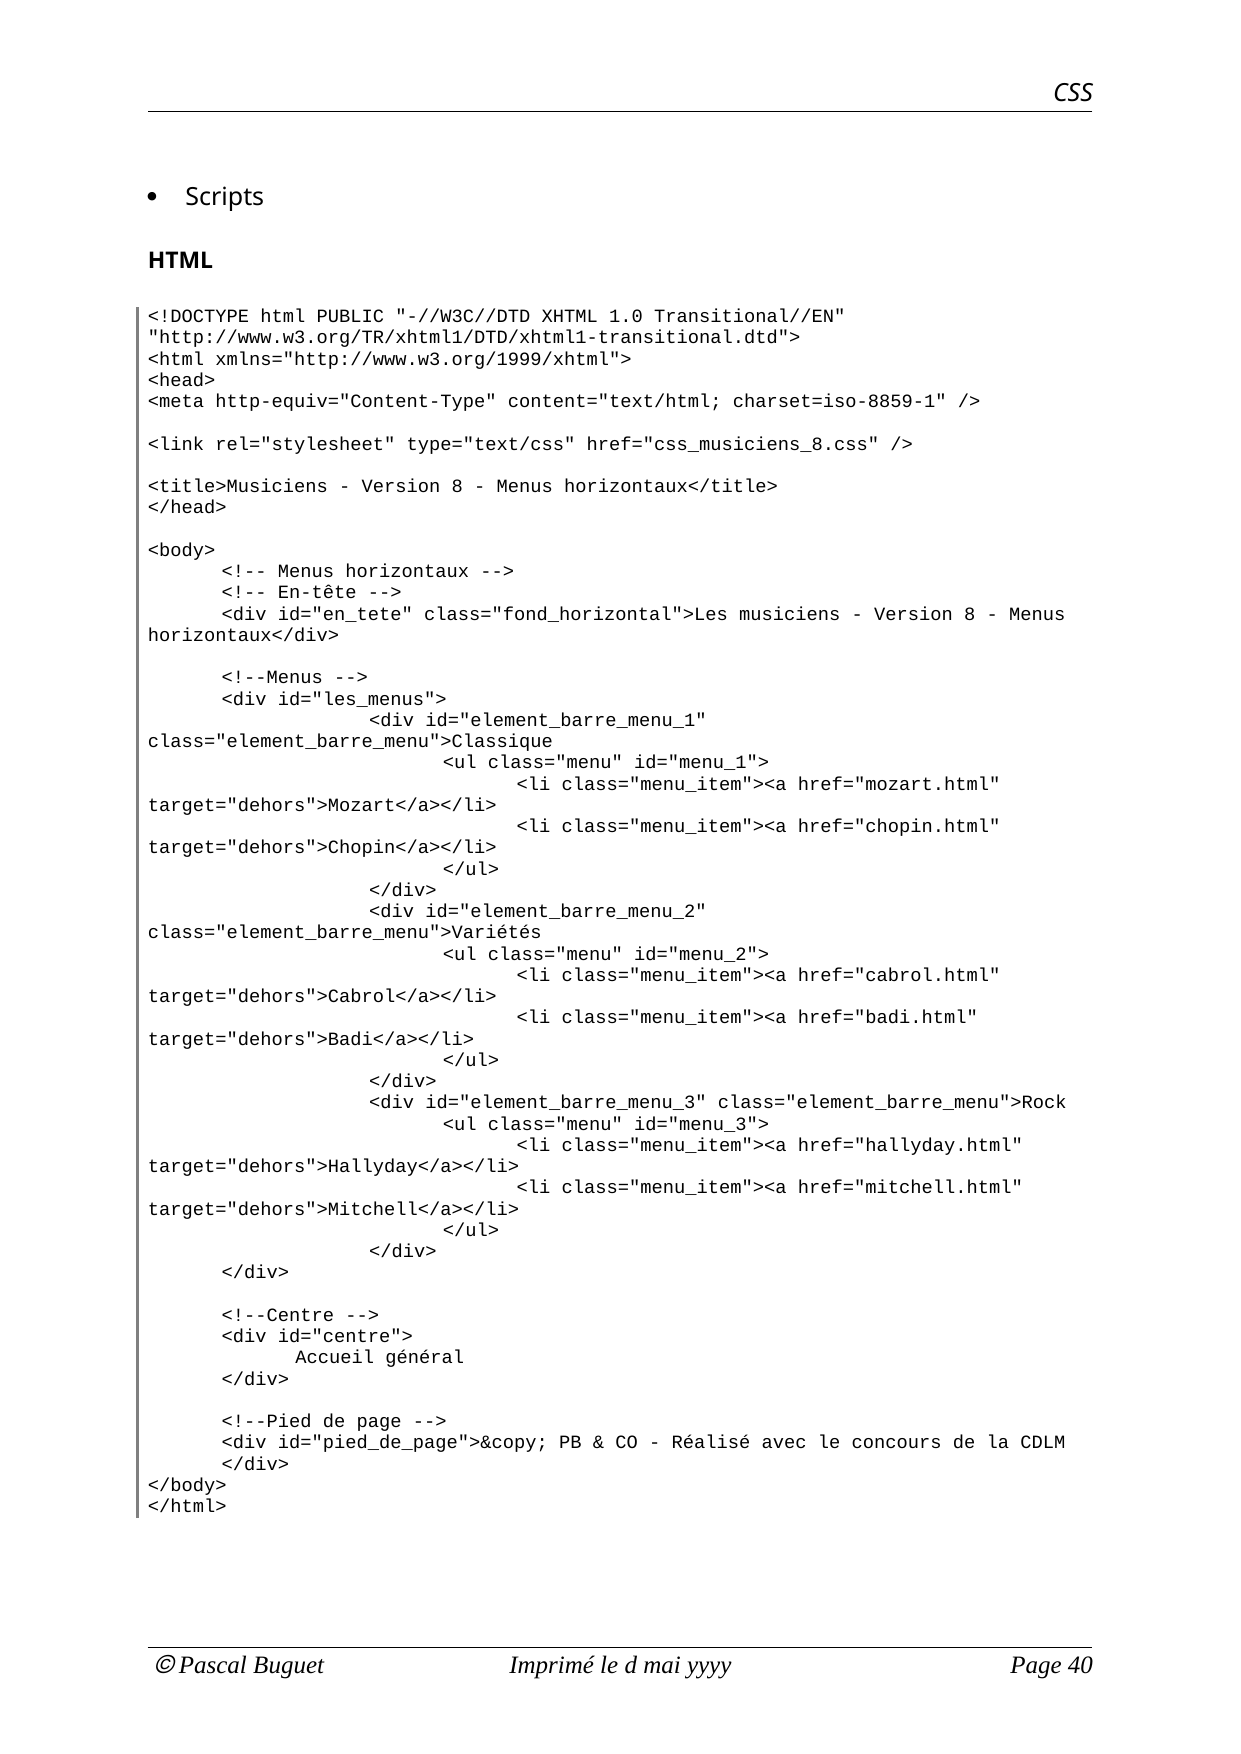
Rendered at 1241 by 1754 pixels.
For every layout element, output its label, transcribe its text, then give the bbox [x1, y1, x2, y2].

text <head> [148, 371, 1092, 392]
text <html xmlns="http://www.w3.org/1999/xhtml"> [148, 349, 1092, 371]
text <div id="element_barre_menu_3" class="element_barre_menu">Rock [148, 1093, 1092, 1114]
text HTML [148, 244, 1092, 276]
text <ul class="menu" id="menu_3"> [148, 1114, 1092, 1136]
text </div> [148, 1242, 1092, 1263]
text </div> [148, 1072, 1092, 1093]
text </body> [148, 1476, 1092, 1497]
text <!--Menus --> [148, 668, 1092, 689]
text <meta http-equiv="Content-Type" content="text/html; charset=iso-8859-1" /> [148, 392, 1092, 413]
text <link rel="stylesheet" type="text/css" href="css_musiciens_8.css" /> [148, 434, 1092, 456]
text <!-- Menus horizontaux --> [148, 562, 1092, 583]
text <div id="en_tete" class="fond_horizontal">Les musiciens - Version 8 - Menus horizontaux</div> [148, 604, 1092, 647]
text <li class="menu_item"><a href="mitchell.html" target="dehors">Mitchell</a></li> [148, 1178, 1092, 1221]
text <li class="menu_item"><a href="chopin.html" target="dehors">Chopin</a></li> [148, 817, 1092, 859]
text </ul> [148, 859, 1092, 881]
text <li class="menu_item"><a href="cabrol.html" target="dehors">Cabrol</a></li> [148, 966, 1092, 1008]
text <div id="element_barre_menu_2" class="element_barre_menu">Variétés [148, 902, 1092, 944]
text </div> [148, 1369, 1092, 1391]
text <ul class="menu" id="menu_1"> [148, 753, 1092, 774]
text <ul class="menu" id="menu_2"> [148, 944, 1092, 966]
text </ul> [148, 1221, 1092, 1242]
text <li class="menu_item"><a href="badi.html" target="dehors">Badi</a></li> [148, 1008, 1092, 1051]
text </head> [148, 498, 1092, 519]
text <div id="element_barre_menu_1" class="element_barre_menu">Classique [148, 711, 1092, 753]
text </div> [148, 881, 1092, 902]
text <li class="menu_item"><a href="hallyday.html" target="dehors">Hallyday</a></li> [148, 1136, 1092, 1178]
text <!DOCTYPE html PUBLIC "-//W3C//DTD XHTML 1.0 Transitional//EN" "http://www.w3.org/TR/xhtml1/DTD/xhtml1-transitional.dtd"> [148, 307, 1092, 349]
text Accueil général [148, 1348, 1092, 1369]
text <!--Centre --> [148, 1306, 1092, 1327]
text <body> [148, 541, 1092, 562]
text <div id="pied_de_page">&copy; PB & CO - Réalisé avec le concours de la CDLM </div> [148, 1433, 1092, 1476]
text </div> [148, 1263, 1092, 1284]
text <!-- En-tête --> [148, 583, 1092, 604]
text </ul> [148, 1051, 1092, 1072]
list Scripts [148, 179, 1092, 213]
text <!--Pied de page --> [148, 1412, 1092, 1433]
text <div id="centre"> [148, 1327, 1092, 1348]
text <title>Musiciens - Version 8 - Menus horizontaux</title> [148, 477, 1092, 498]
text <div id="les_menus"> [148, 689, 1092, 711]
text <li class="menu_item"><a href="mozart.html" target="dehors">Mozart</a></li> [148, 774, 1092, 817]
text </html> [148, 1497, 1092, 1518]
